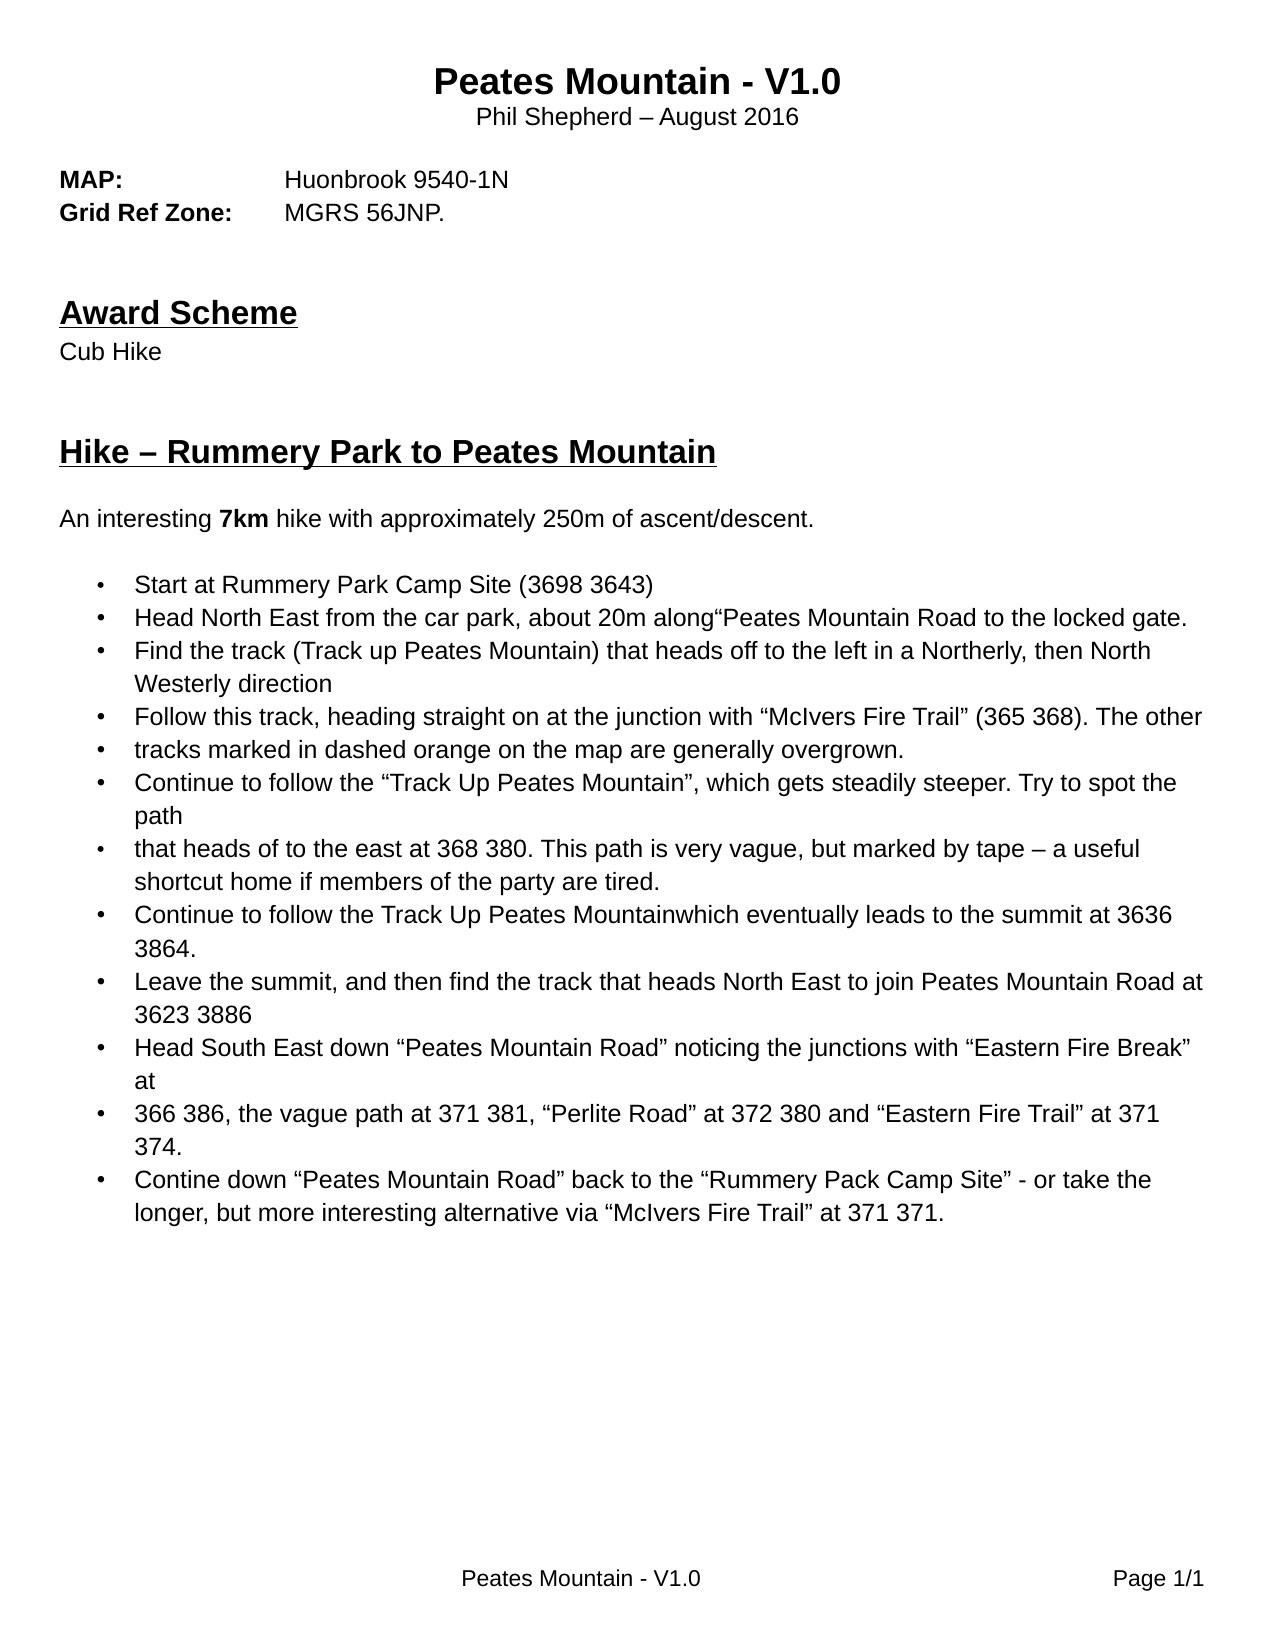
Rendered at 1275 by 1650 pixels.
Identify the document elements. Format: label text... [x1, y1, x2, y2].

text An interesting 7km hike with approximately 250m of ascent/descent. [59, 504, 1216, 532]
text Phil Shepherd – August 2016 [59, 102, 1216, 131]
list Head North East from the car park, about 20m along“Peates Mountain Road to the locked gate. [97, 603, 1216, 632]
list tracks marked in dashed orange on the map are generally overgrown. [97, 735, 1216, 764]
list Follow this track, heading straight on at the junction with “McIvers Fire Trail” (365 368). The other [97, 702, 1216, 731]
list Start at Rummery Park Camp Site (3698 3643) [97, 570, 1216, 598]
subtitle Peates Mountain - V1.0 [59, 59, 1216, 102]
list Leave the summit, and then find the track that heads North East to join Peates Mountain Road at 3623 3886 [97, 967, 1216, 1028]
list Find the track (Track up Peates Mountain) that heads off to the left in a Northerly, then North Westerly direction [97, 636, 1216, 698]
list Continue to follow the Track Up Peates Mountainwhich eventually leads to the summit at 3636 3864. [97, 900, 1216, 962]
list Head South East down “Peates Mountain Road” noticing the junctions with “Eastern Fire Break” at [97, 1033, 1216, 1094]
text Award Scheme [59, 293, 1216, 332]
list that heads of to the east at 368 380. This path is very vague, but marked by tape – a useful shortcut home if members of the party are tired. [97, 834, 1216, 896]
list Continue to follow the “Track Up Peates Mountain”, which gets steadily steeper. Try to spot the path [97, 768, 1216, 830]
text MAP: Huonbrook 9540-1N Grid Ref Zone: MGRS 56JNP. [59, 165, 1216, 227]
list 366 386, the vague path at 371 381, “Perlite Road” at 372 380 and “Eastern Fire Trail” at 371 374. [97, 1099, 1216, 1161]
text Cub Hike [59, 337, 1216, 366]
list Contine down “Peates Mountain Road” back to the “Rummery Pack Camp Site” - or take the longer, but more interesting alternative via “McIvers Fire Trail” at 371 371. [97, 1165, 1216, 1227]
subtitle Hike – Rummery Park to Peates Mountain [59, 432, 1216, 471]
